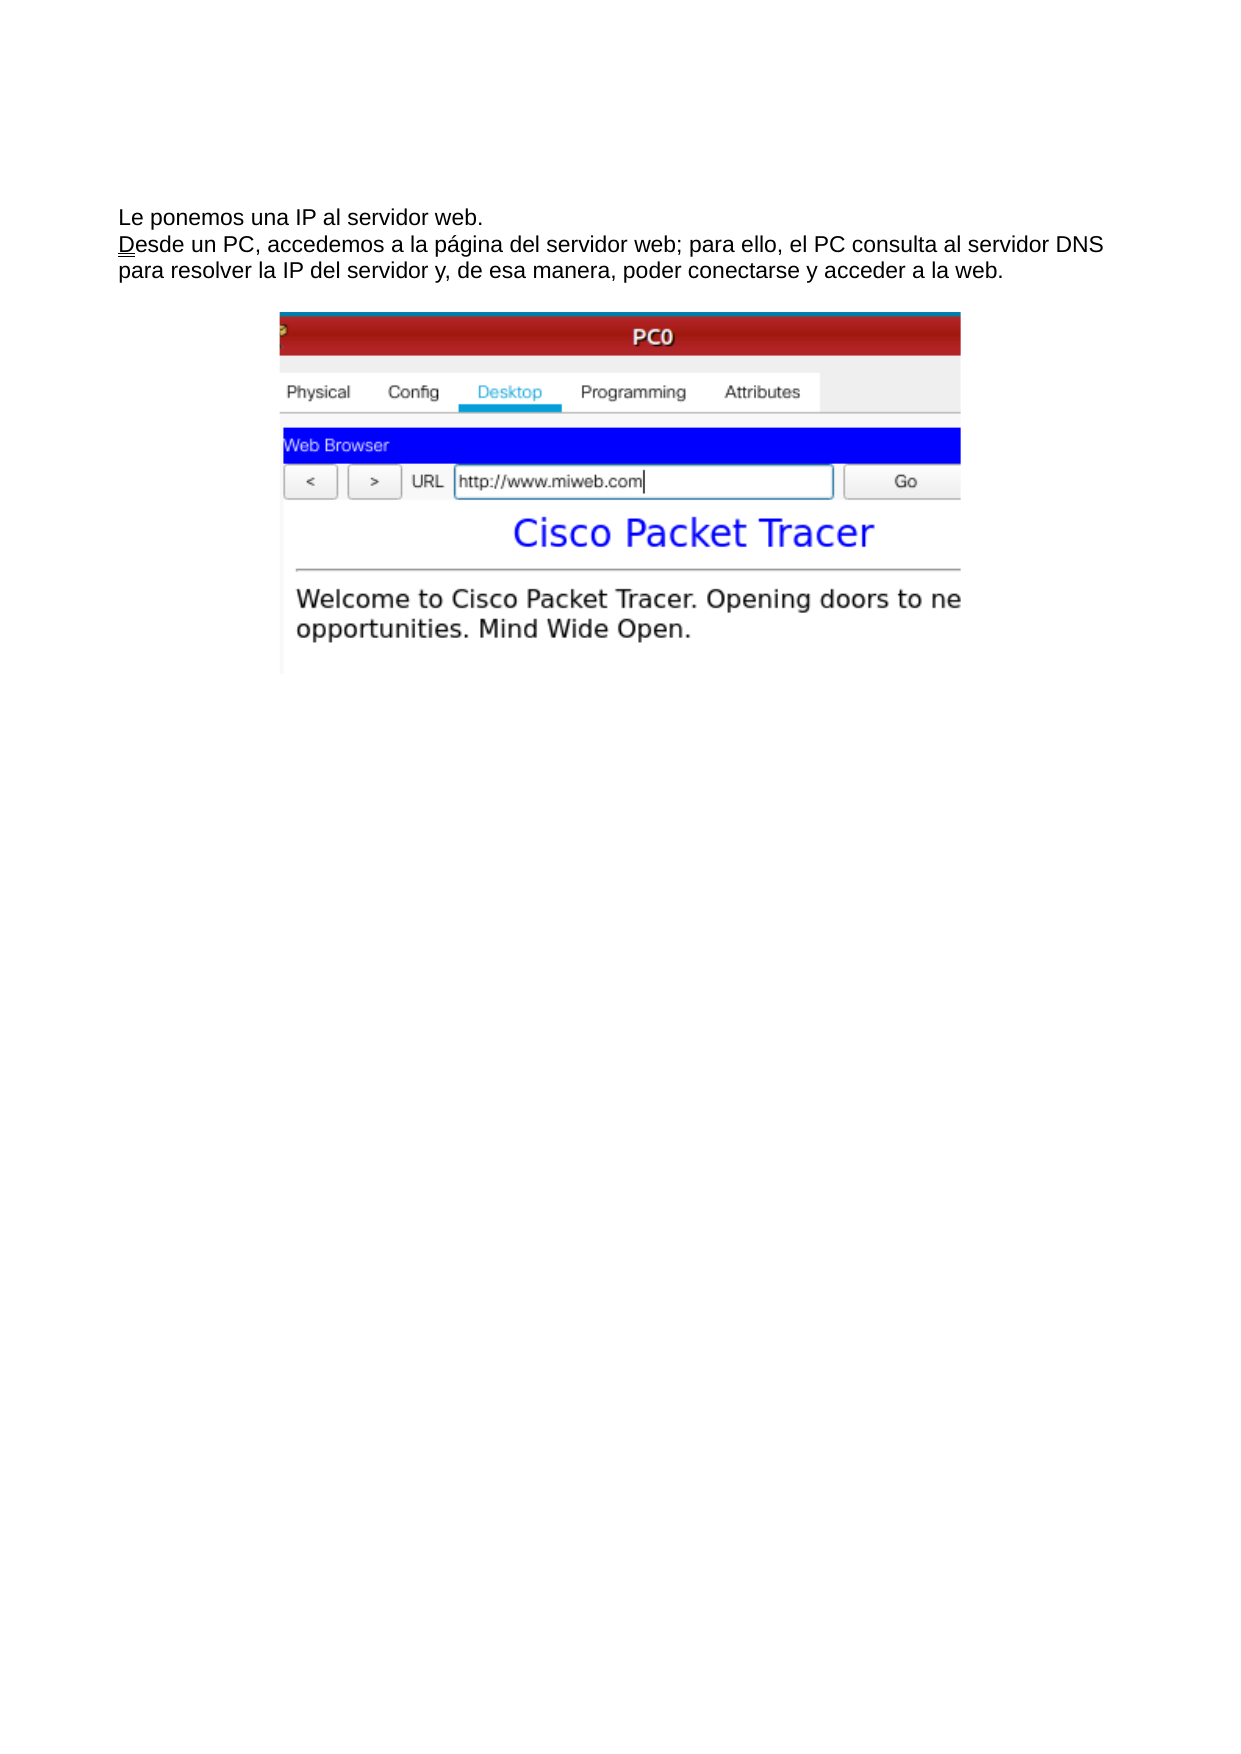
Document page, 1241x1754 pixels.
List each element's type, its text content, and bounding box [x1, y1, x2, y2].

text Le ponemos una IP al servidor web. [118, 204, 1122, 231]
picture [279, 317, 961, 674]
text Desde un PC, accedemos a la página del servidor web; para ello, el PC consulta al servidor DNS para resolver la IP del servidor y, de esa manera, poder conectarse y acceder a la web. [118, 231, 1122, 283]
